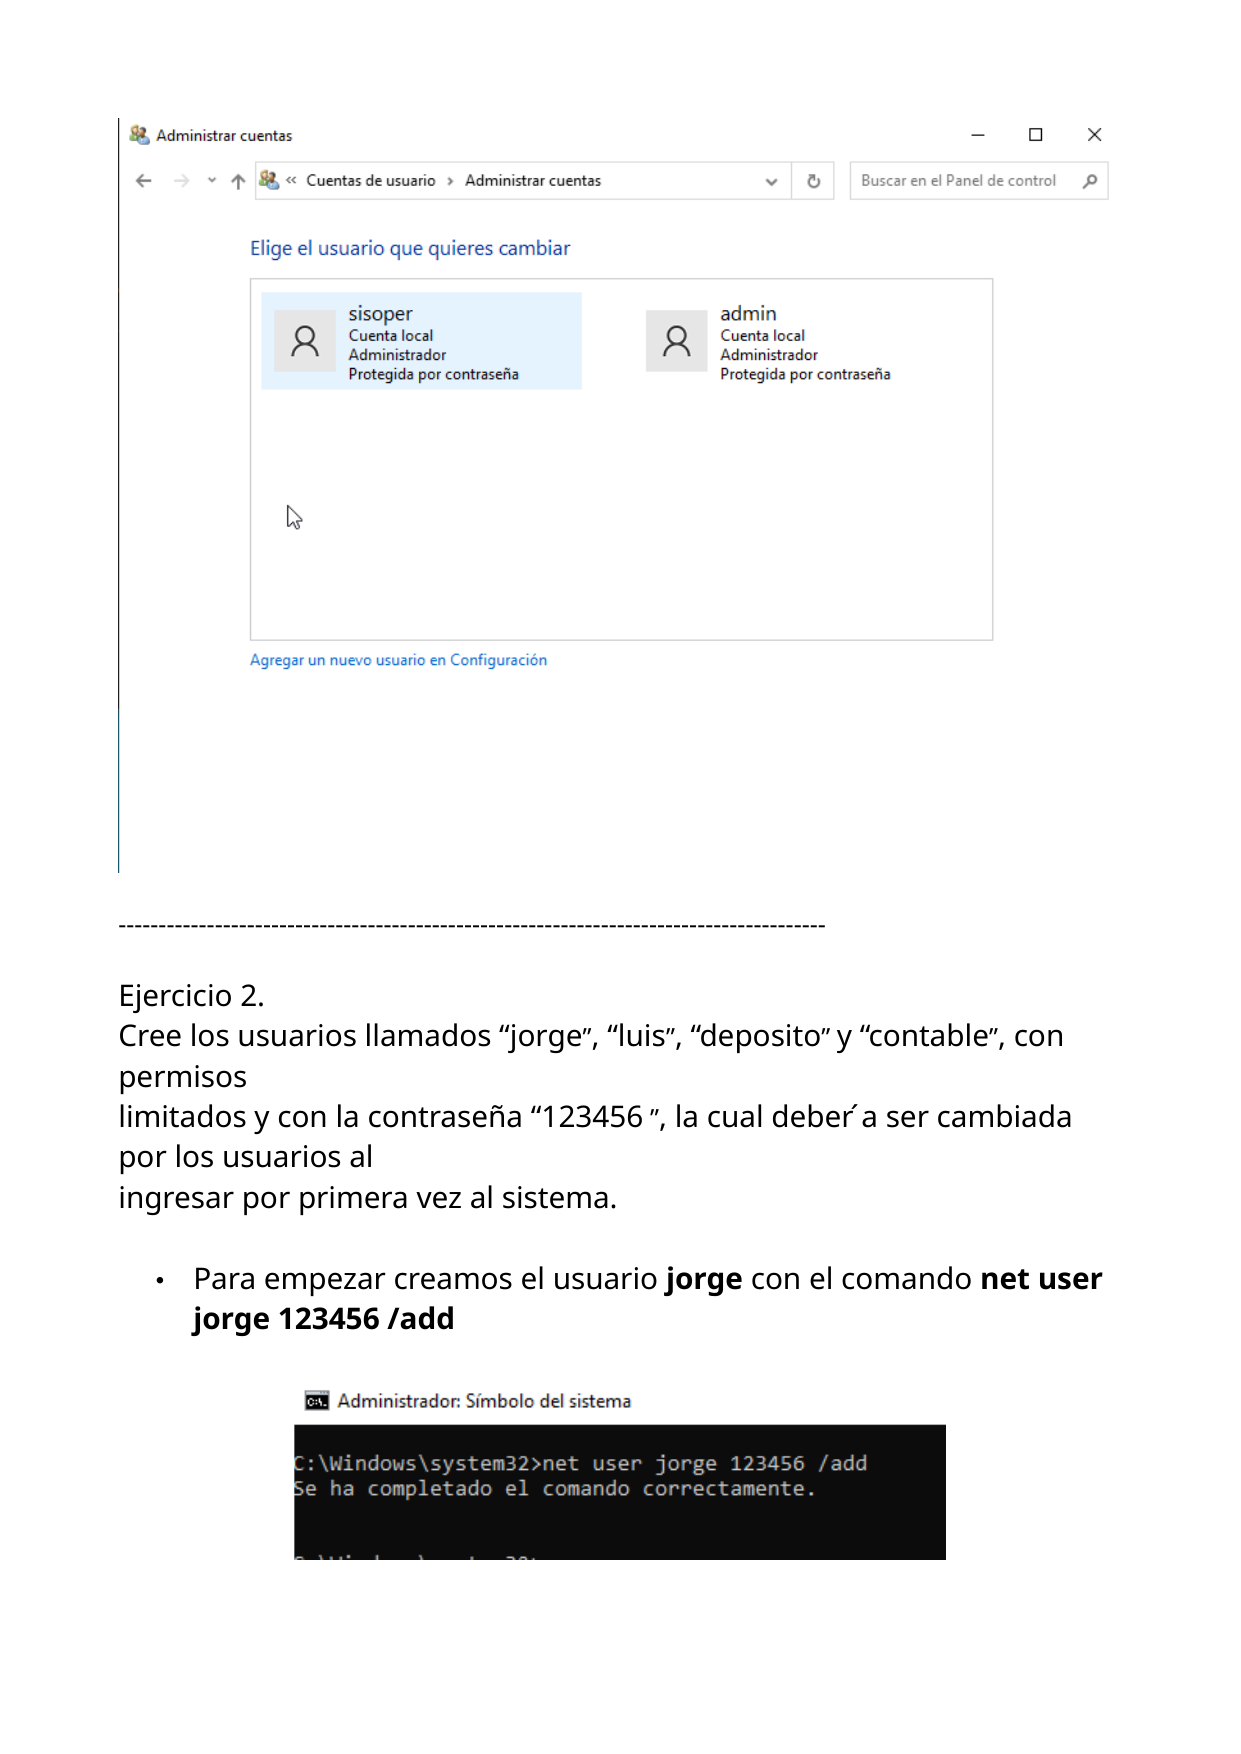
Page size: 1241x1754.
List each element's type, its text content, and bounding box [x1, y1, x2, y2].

text ---------------------------------------------------------------------------------------- [118, 906, 1122, 940]
list Para empezar creamos el usuario jorge con el comando net user jorge 123456 /add [156, 1257, 1122, 1338]
picture [118, 118, 1123, 873]
text Ejercicio 2. Cree los usuarios llamados “jorge”, “luis”, “deposito” y “contable”, con permisos limitados y con la contraseña “123456 ”, la cual deber ́a ser cambiada por los usuarios al ingresar por primera vez al sistema. [118, 974, 1122, 1217]
picture [294, 1378, 946, 1560]
